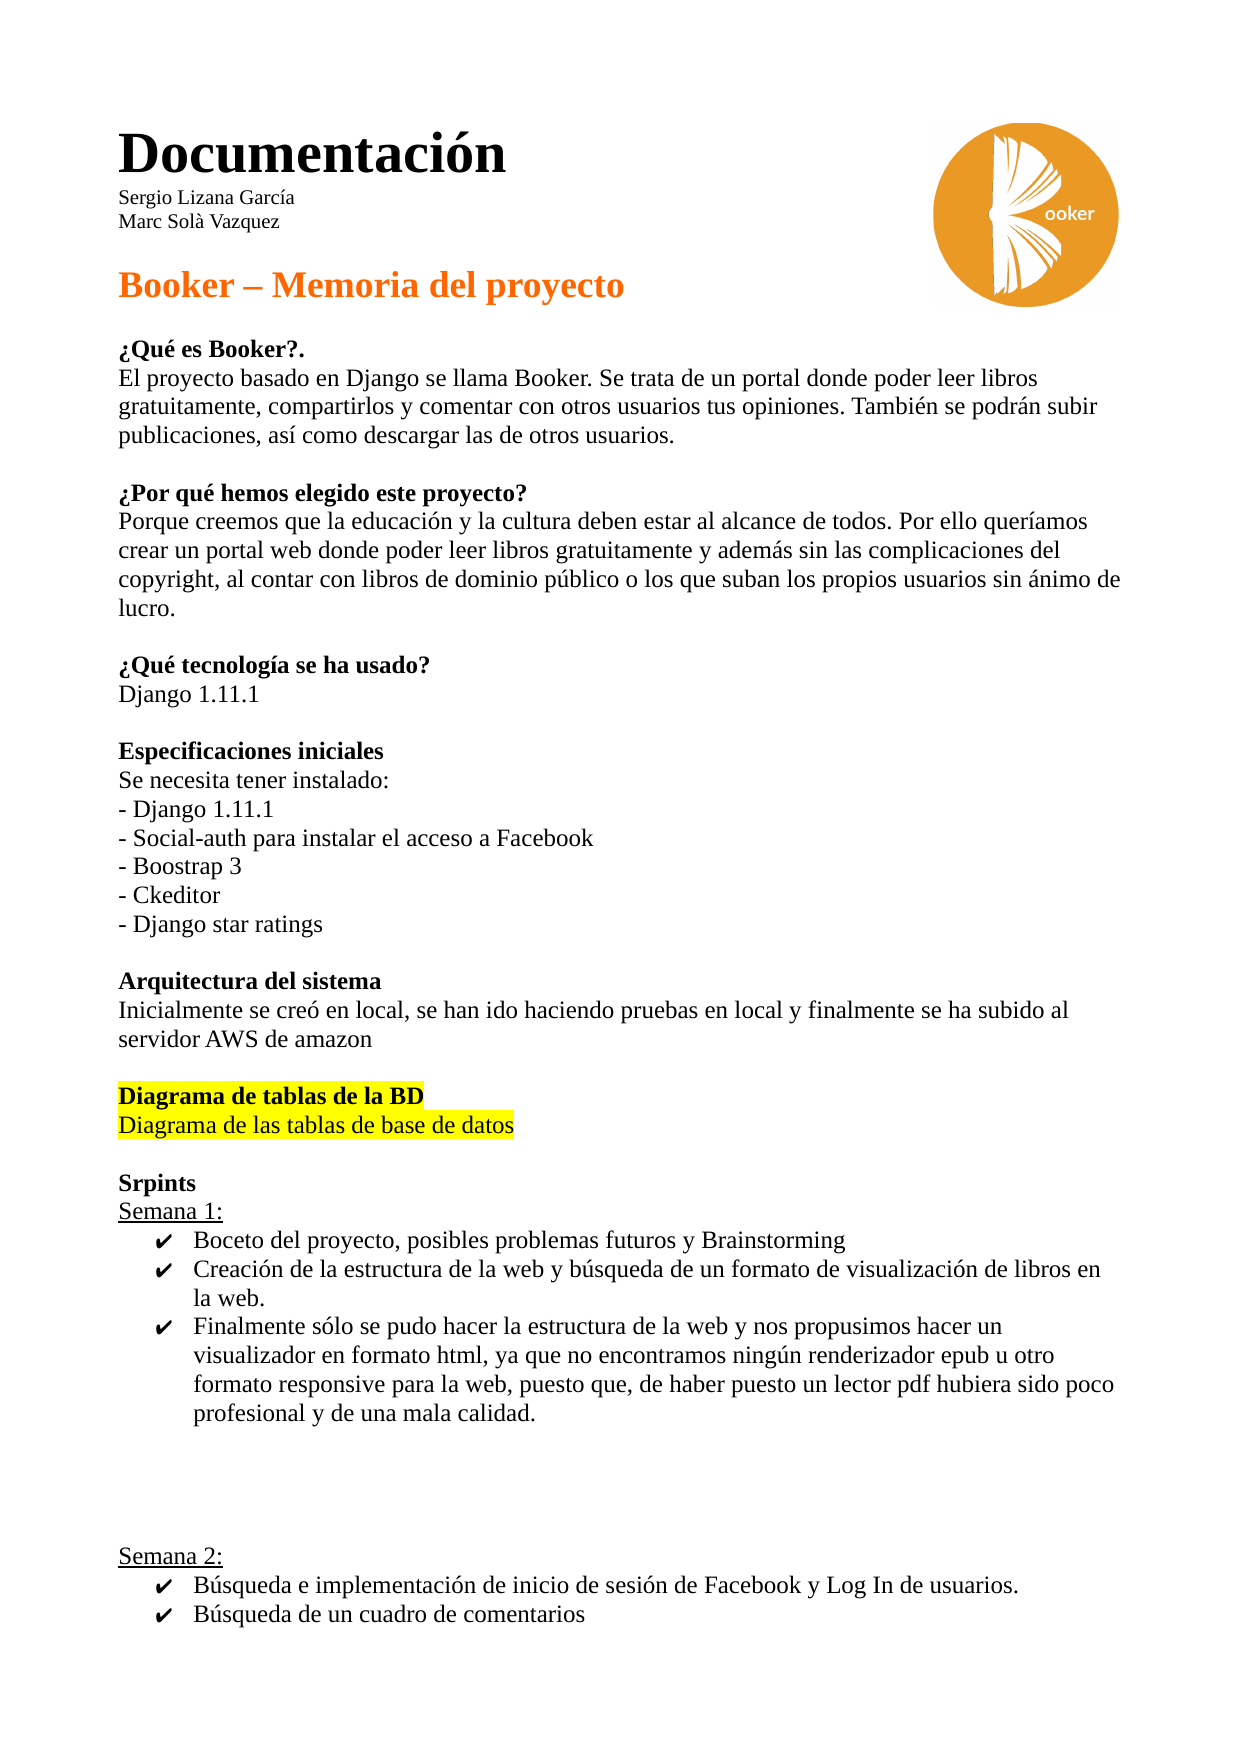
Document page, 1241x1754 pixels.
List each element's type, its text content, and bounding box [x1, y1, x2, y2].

text - Django star ratings [118, 909, 1122, 938]
text ¿Qué tecnología se ha usado? [118, 650, 1122, 679]
text Diagrama de tablas de la BD [118, 1081, 1122, 1110]
text Porque creemos que la educación y la cultura deben estar al alcance de todos. Por ello queríamos crear un portal web donde poder leer libros gratuitamente y además sin las complicaciones del copyright, al contar con libros de dominio público o los que suban los propios usuarios sin ánimo de lucro. [118, 506, 1122, 621]
text Booker – Memoria del proyecto [118, 262, 933, 305]
text Semana 1: [118, 1196, 1122, 1225]
list Boceto del proyecto, posibles problemas futuros y Brainstorming [156, 1225, 1122, 1254]
text Especificaciones iniciales [118, 736, 1122, 765]
text Diagrama de las tablas de base de datos [118, 1110, 1122, 1139]
text Inicialmente se creó en local, se han ido haciendo pruebas en local y finalmente se ha subido al servidor AWS de amazon [118, 995, 1122, 1053]
text - Boostrap 3 [118, 851, 1122, 880]
list Creación de la estructura de la web y búsqueda de un formato de visualización de libros en la web. [156, 1254, 1122, 1311]
list Búsqueda de un cuadro de comentarios [156, 1599, 1122, 1628]
list Finalmente sólo se pudo hacer la estructura de la web y nos propusimos hacer un visualizador en formato html, ya que no encontramos ningún renderizador epub u otro formato responsive para la web, puesto que, de haber puesto un lector pdf hubiera sido poco profesional y de una mala calidad. [156, 1311, 1122, 1426]
text Marc Solà Vazquez [118, 209, 933, 233]
text - Django 1.11.1 [118, 794, 1122, 823]
text El proyecto basado en Django se llama Booker. Se trata de un portal donde poder leer libros gratuitamente, compartirlos y comentar con otros usuarios tus opiniones. También se podrán subir publicaciones, así como descargar las de otros usuarios. [118, 363, 1122, 449]
text Se necesita tener instalado: [118, 765, 1122, 794]
text ¿Qué es Booker?. [118, 334, 1122, 363]
text Arquitectura del sistema [118, 966, 1122, 995]
list Búsqueda e implementación de inicio de sesión de Facebook y Log In de usuarios. [156, 1570, 1122, 1599]
text - Ckeditor [118, 880, 1122, 909]
picture [933, 123, 1121, 307]
text Documentación [118, 118, 1122, 185]
text ¿Por qué hemos elegido este proyecto? [118, 478, 1122, 506]
text Sergio Lizana García [118, 185, 933, 209]
text Srpints [118, 1168, 1122, 1196]
text Django 1.11.1 [118, 679, 1122, 708]
text - Social-auth para instalar el acceso a Facebook [118, 823, 1122, 851]
text Semana 2: [118, 1541, 1122, 1570]
